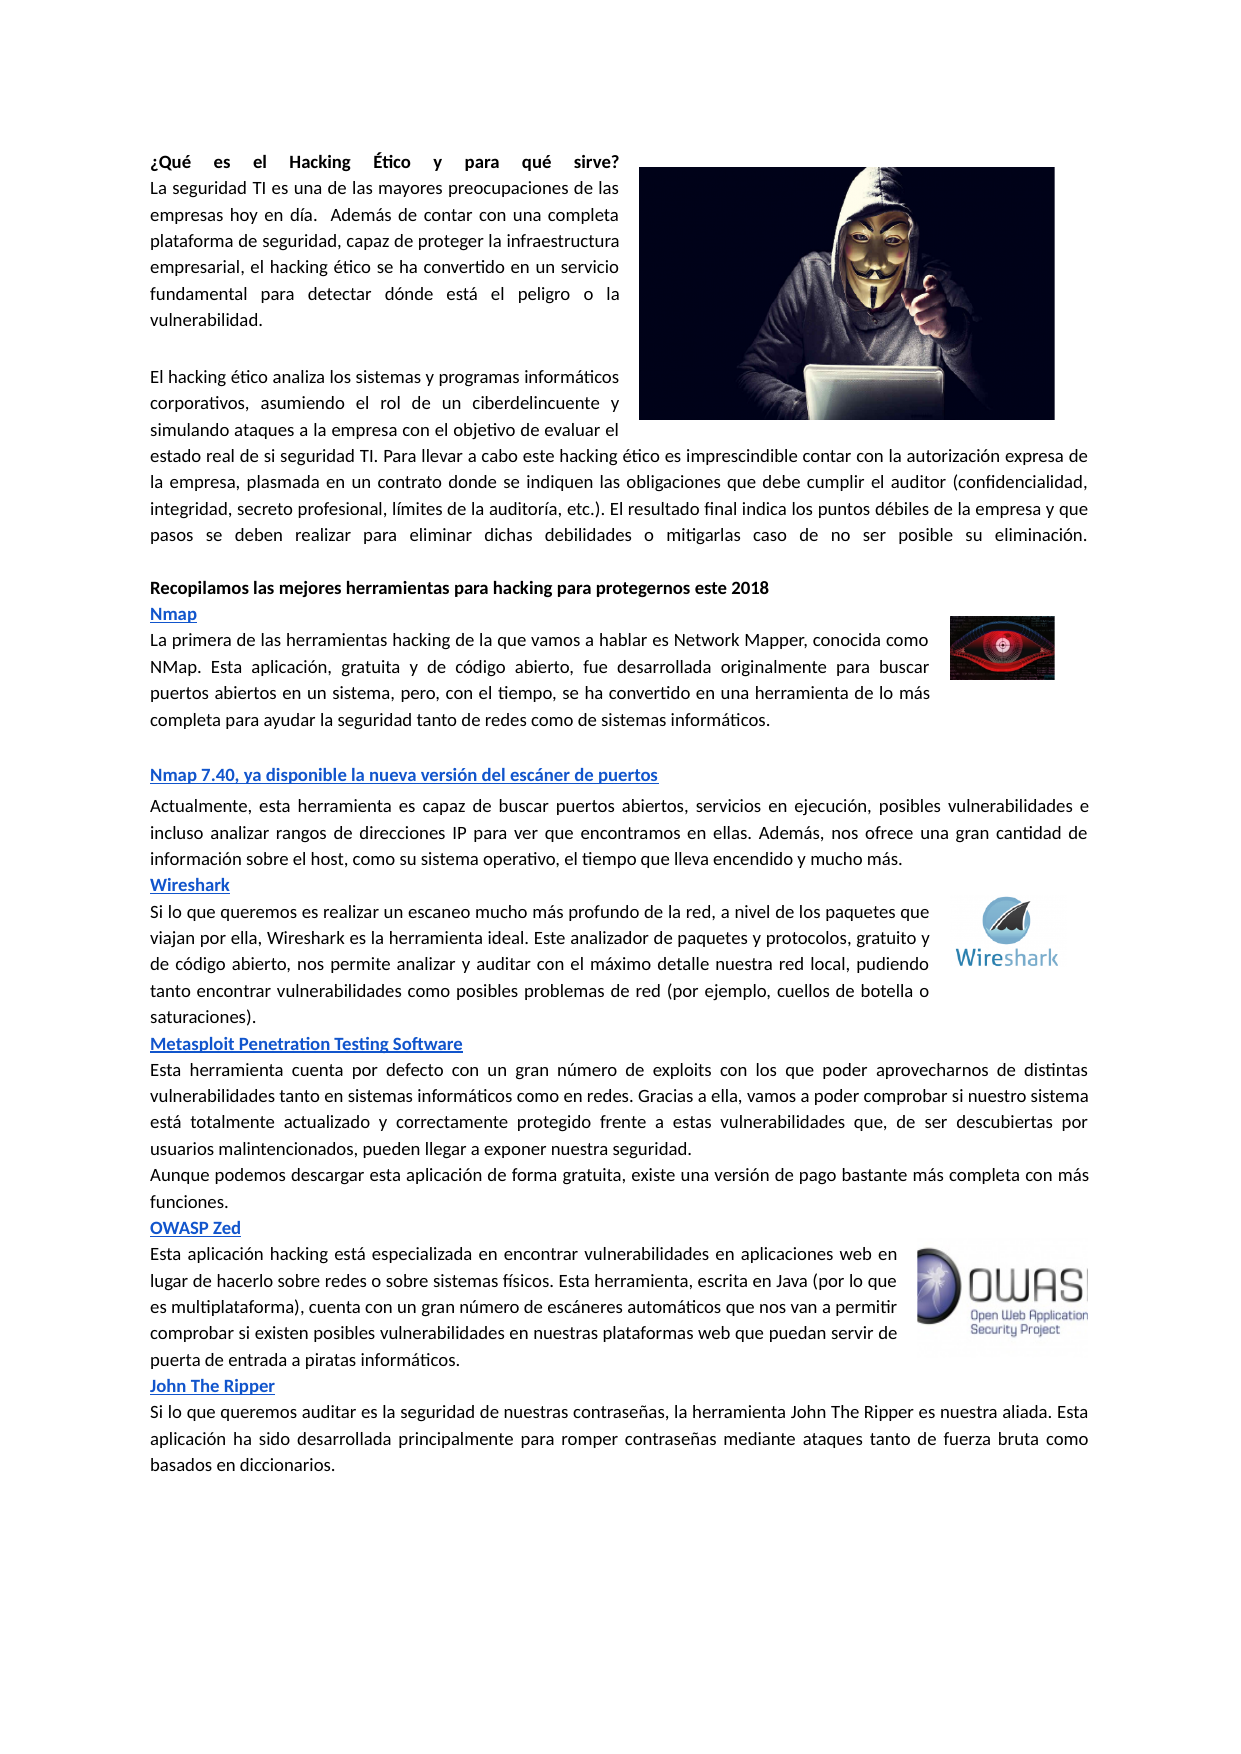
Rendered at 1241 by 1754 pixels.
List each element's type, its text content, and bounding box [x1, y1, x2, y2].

text Actualmente, esta herramienta es capaz de buscar puertos abiertos, servicios en ejecución, posibles vulnerabilidades e incluso analizar rangos de direcciones IP para ver que encontramos en ellas. Además, nos ofrece una gran cantidad de información sobre el host, como su sistema operativo, el tiempo que lleva encendido y mucho más. [150, 794, 1090, 870]
subtitle Nmap 7.40, ya disponible la nueva versión del escáner de puertos [150, 763, 1090, 786]
picture [950, 895, 1068, 967]
text Si lo que queremos es realizar un escaneo mucho más profundo de la red, a nivel de los paquetes que viajan por ella, Wireshark es la herramienta ideal. Este analizador de paquetes y protocolos, gratuito y de código abierto, nos permite analizar y auditar con el máximo detalle nuestra red local, pudiendo tanto encontrar vulnerabilidades como posibles problemas de red (por ejemplo, cuellos de botella o saturaciones). [150, 900, 1090, 1028]
picture [917, 1238, 1088, 1358]
text John The Ripper [150, 1374, 1090, 1397]
text OWASP Zed [150, 1216, 1090, 1239]
text El hacking ético analiza los sistemas y programas informáticos corporativos, asumiendo el rol de un ciberdelincuente y simulando ataques a la empresa con el objetivo de evaluar el estado real de si seguridad TI. Para llevar a cabo este hacking ético es imprescindible contar con la autorización expresa de la empresa, plasmada en un contrato donde se indiquen las obligaciones que debe cumplir el auditor (confidencialidad, integridad, secreto profesional, límites de la auditoría, etc.). El resultado final indica los puntos débiles de la empresa y que pasos se deben realizar para eliminar dichas debilidades o mitigarlas caso de no ser posible su eliminación. Recopilamos las mejores herramientas para hacking para protegernos este 2018 [150, 365, 1090, 599]
text Nmap [150, 602, 1090, 625]
text La primera de las herramientas hacking de la que vamos a hablar es Network Mapper, conocida como NMap. Esta aplicación, gratuita y de código abierto, fue desarrollada originalmente para buscar puertos abiertos en un sistema, pero, con el tiempo, se ha convertido en una herramienta de lo más completa para ayudar la seguridad tanto de redes como de sistemas informáticos. [150, 629, 1090, 731]
picture [639, 167, 1055, 420]
picture [950, 616, 1055, 680]
text Metasploit Penetration Testing Software [150, 1032, 1090, 1054]
text Aunque podemos descargar esta aplicación de forma gratuita, existe una versión de pago bastante más completa con más funciones. [150, 1163, 1090, 1213]
text Wireshark [150, 873, 1090, 896]
text ¿Qué es el Hacking Ético y para qué sirve? La seguridad TI es una de las mayores preocupaciones de las empresas hoy en día. Además de contar con una completa plataforma de seguridad, capaz de proteger la infraestructura empresarial, el hacking ético se ha convertido en un servicio fundamental para detectar dónde está el peligro o la vulnerabilidad. [150, 150, 1090, 361]
text Esta aplicación hacking está especializada en encontrar vulnerabilidades en aplicaciones web en lugar de hacerlo sobre redes o sobre sistemas físicos. Esta herramienta, escrita en Java (por lo que es multiplataforma), cuenta con un gran número de escáneres automáticos que nos van a permitir comprobar si existen posibles vulnerabilidades en nuestras plataformas web que puedan servir de puerta de entrada a piratas informáticos. [150, 1242, 1090, 1371]
text Si lo que queremos auditar es la seguridad de nuestras contraseñas, la herramienta John The Ripper es nuestra aliada. Esta aplicación ha sido desarrollada principalmente para romper contraseñas mediante ataques tanto de fuerza bruta como basados en diccionarios. [150, 1401, 1090, 1476]
text Esta herramienta cuenta por defecto con un gran número de exploits con los que poder aprovecharnos de distintas vulnerabilidades tanto en sistemas informáticos como en redes. Gracias a ella, vamos a poder comprobar si nuestro sistema está totalmente actualizado y correctamente protegido frente a estas vulnerabilidades que, de ser descubiertas por usuarios malintencionados, pueden llegar a exponer nuestra seguridad. [150, 1058, 1090, 1160]
